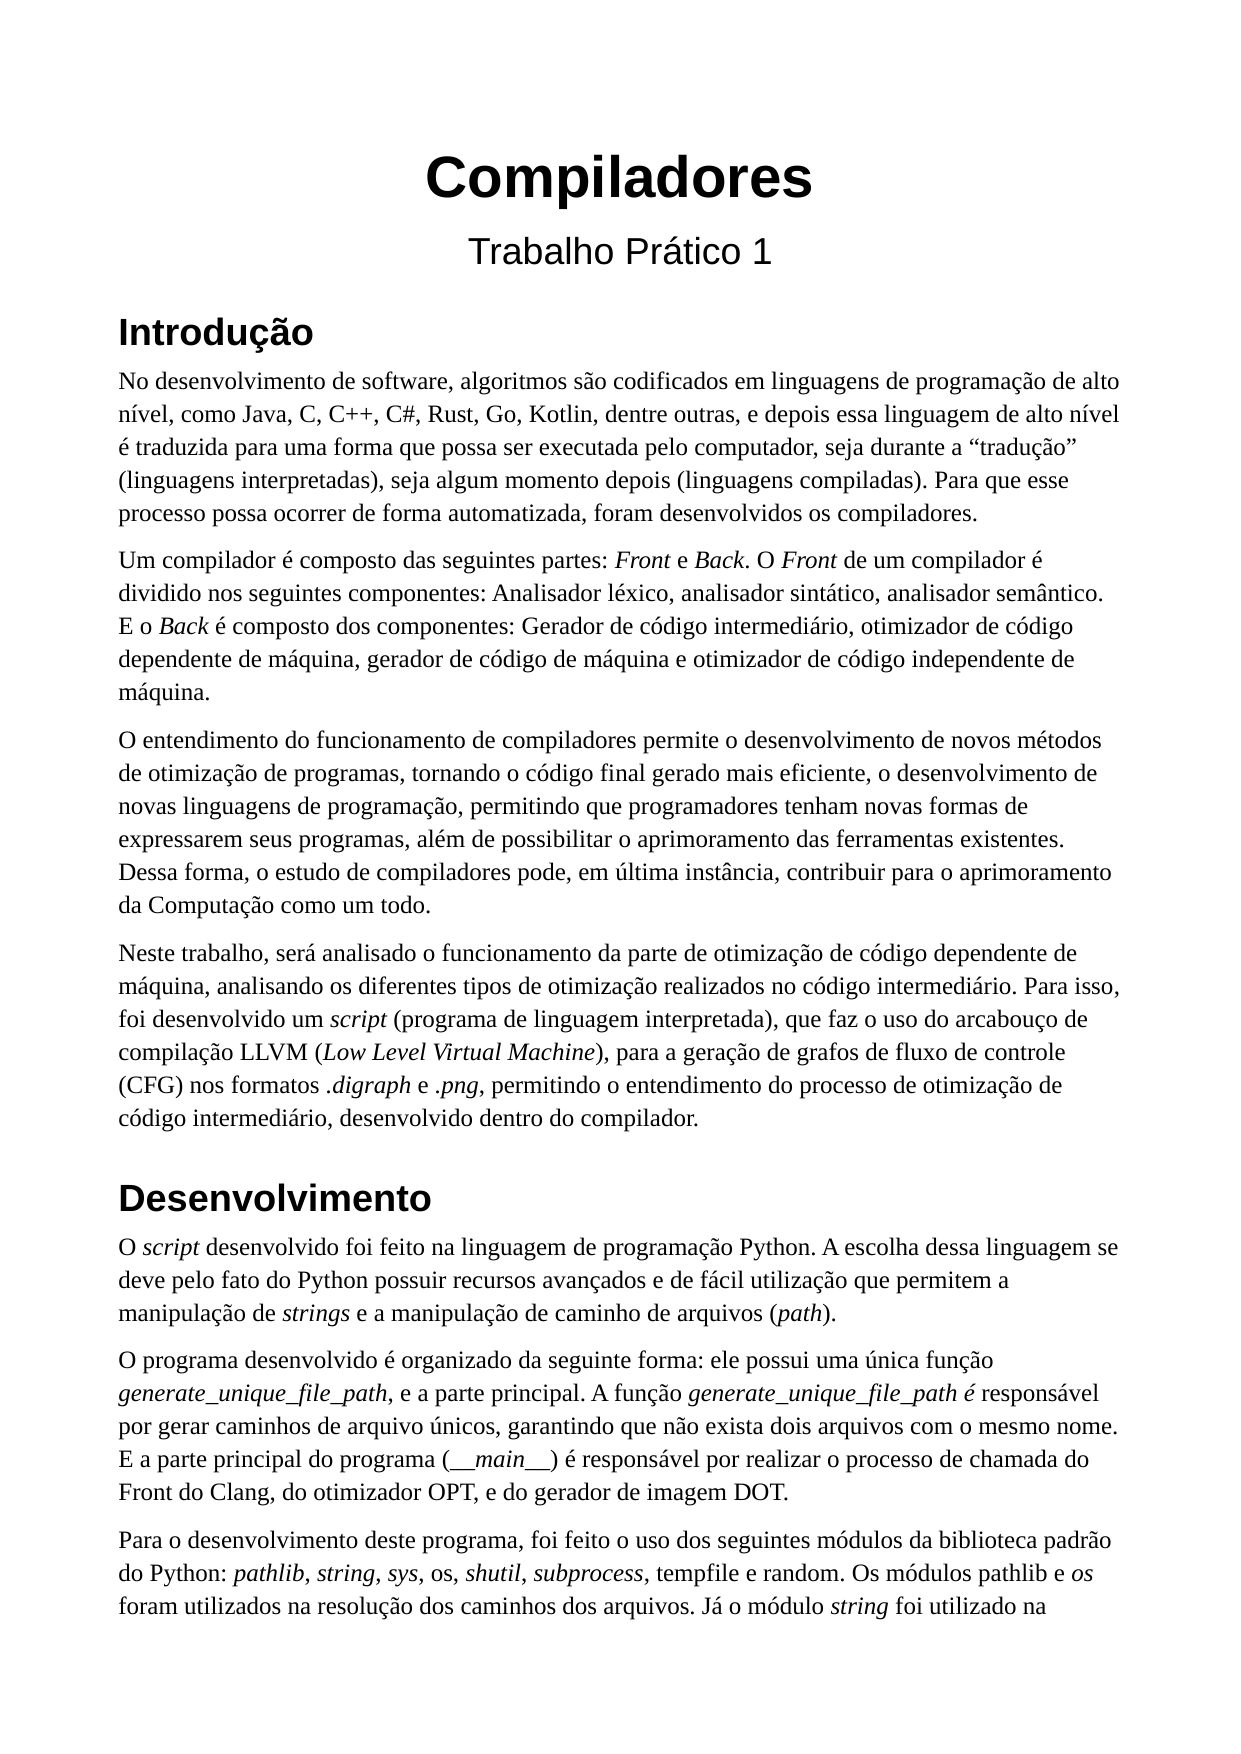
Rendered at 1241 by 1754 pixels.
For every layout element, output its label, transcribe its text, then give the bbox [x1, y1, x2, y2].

subtitle Trabalho Prático 1 [118, 229, 1122, 272]
text O entendimento do funcionamento de compiladores permite o desenvolvimento de novos métodos de otimização de programas, tornando o código final gerado mais eficiente, o desenvolvimento de novas linguagens de programação, permitindo que programadores tenham novas formas de expressarem seus programas, além de possibilitar o aprimoramento das ferramentas existentes. Dessa forma, o estudo de compiladores pode, em última instância, contribuir para o aprimoramento da Computação como um todo. [118, 725, 1122, 919]
text O programa desenvolvido é organizado da seguinte forma: ele possui uma única função generate_unique_file_path, e a parte principal. A função generate_unique_file_path é responsável por gerar caminhos de arquivo únicos, garantindo que não exista dois arquivos com o mesmo nome. E a parte principal do programa (__main__) é responsável por realizar o processo de chamada do Front do Clang, do otimizador OPT, e do gerador de imagem DOT. [118, 1345, 1122, 1506]
subtitle Introdução [118, 309, 1122, 353]
text Para o desenvolvimento deste programa, foi feito o uso dos seguintes módulos da biblioteca padrão do Python: pathlib, string, sys, os, shutil, subprocess, tempfile e random. Os módulos pathlib e os foram utilizados na resolução dos caminhos dos arquivos. Já o módulo string foi utilizado na [118, 1525, 1122, 1620]
text Neste trabalho, será analisado o funcionamento da parte de otimização de código dependente de máquina, analisando os diferentes tipos de otimização realizados no código intermediário. Para isso, foi desenvolvido um script (programa de linguagem interpretada), que faz o uso do arcabouço de compilação LLVM (Low Level Virtual Machine), para a geração de grafos de fluxo de controle (CFG) nos formatos .digraph e .png, permitindo o entendimento do processo de otimização de código intermediário, desenvolvido dentro do compilador. [118, 938, 1122, 1132]
text Um compilador é composto das seguintes partes: Front e Back. O Front de um compilador é dividido nos seguintes componentes: Analisador léxico, analisador sintático, analisador semântico. E o Back é composto dos componentes: Gerador de código intermediário, otimizador de código dependente de máquina, gerador de código de máquina e otimizador de código independente de máquina. [118, 545, 1122, 706]
text No desenvolvimento de software, algoritmos são codificados em linguagens de programação de alto nível, como Java, C, C++, C#, Rust, Go, Kotlin, dentre outras, e depois essa linguagem de alto nível é traduzida para uma forma que possa ser executada pelo computador, seja durante a “tradução” (linguagens interpretadas), seja algum momento depois (linguagens compiladas). Para que esse processo possa ocorrer de forma automatizada, foram desenvolvidos os compiladores. [118, 366, 1122, 527]
title Compiladores [118, 143, 1122, 210]
subtitle Desenvolvimento [118, 1176, 1122, 1219]
text O script desenvolvido foi feito na linguagem de programação Python. A escolha dessa linguagem se deve pelo fato do Python possuir recursos avançados e de fácil utilização que permitem a manipulação de strings e a manipulação de caminho de arquivos (path). [118, 1232, 1122, 1326]
